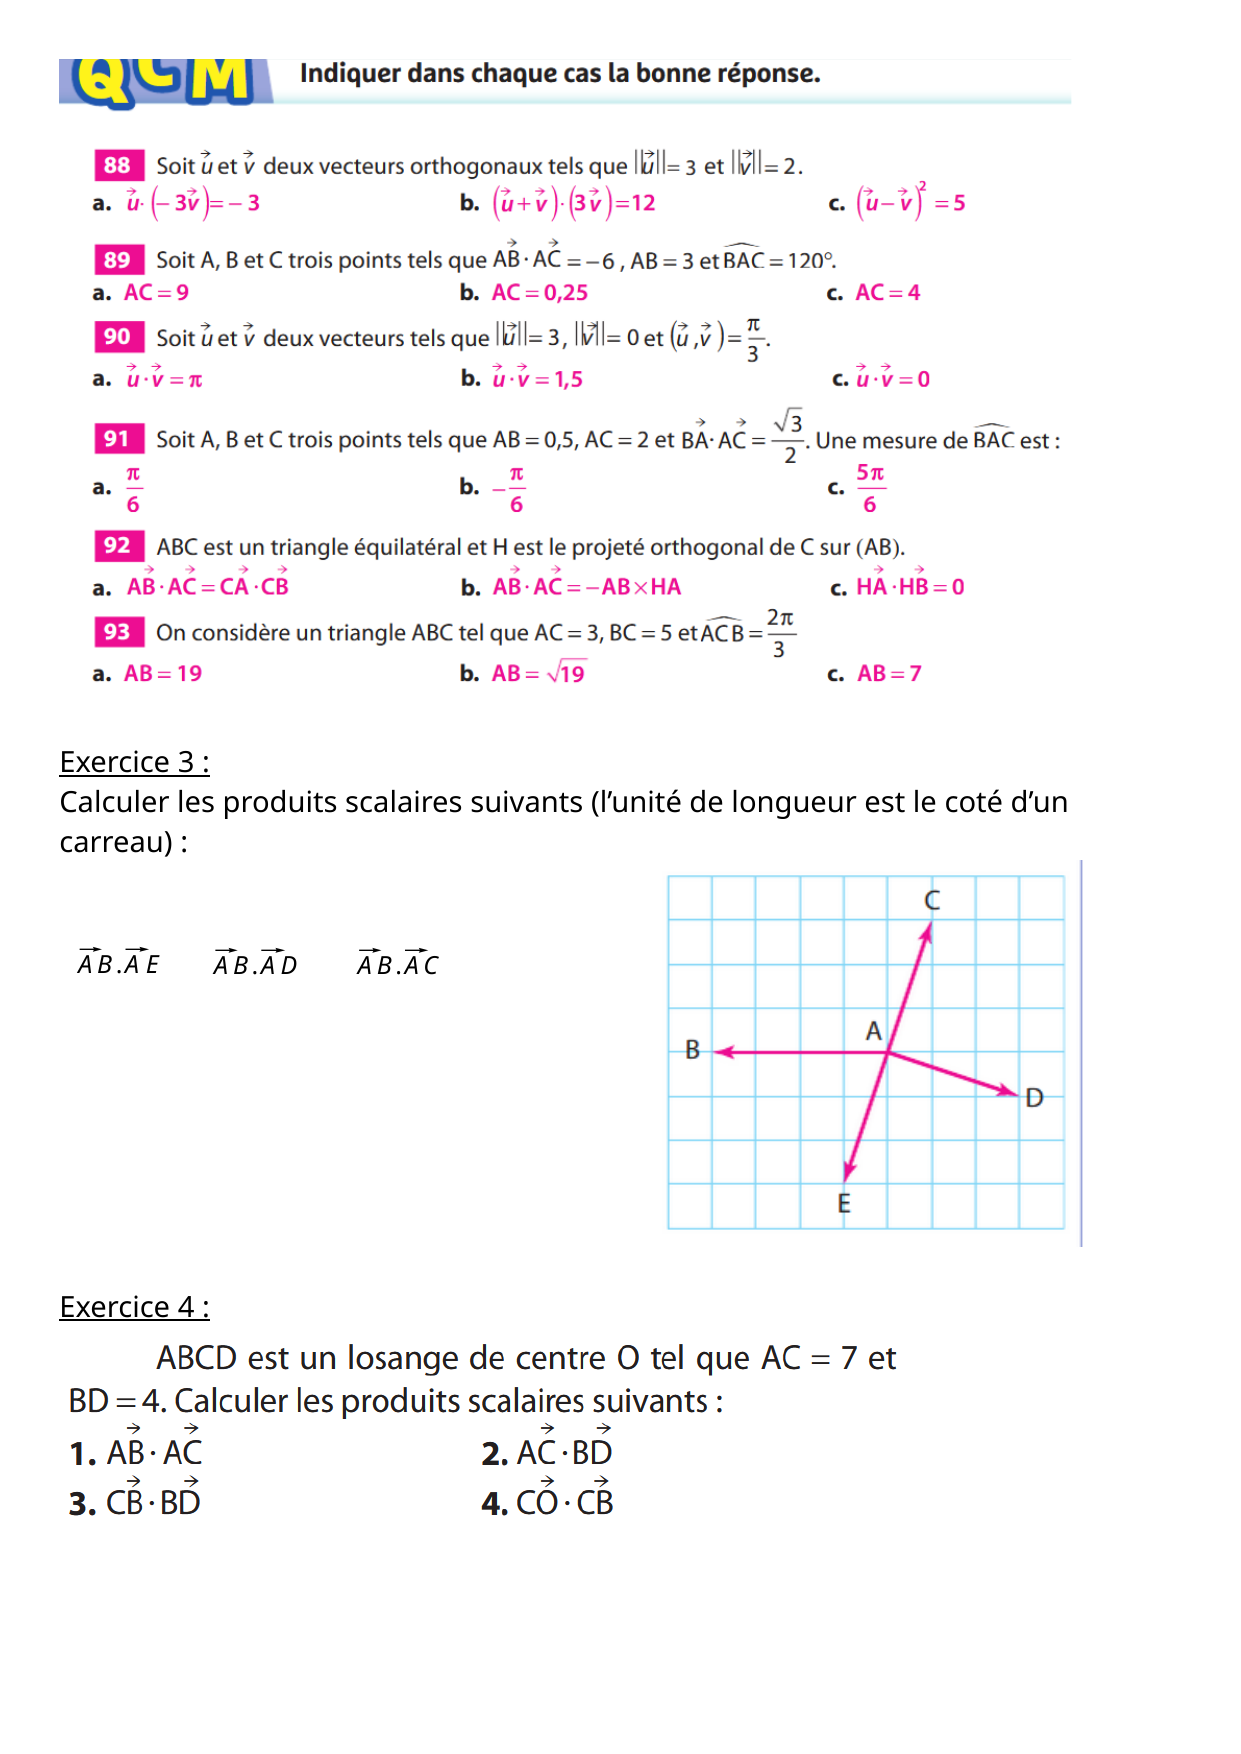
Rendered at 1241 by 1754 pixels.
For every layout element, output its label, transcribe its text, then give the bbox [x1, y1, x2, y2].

picture [59, 59, 1072, 702]
picture [59, 1325, 905, 1526]
text Exercice 3 : [59, 741, 1181, 781]
text Calculer les produits scalaires suivants (l’unité de longueur est le coté d’un carreau) : [59, 781, 1181, 861]
picture [648, 860, 1083, 1247]
text Exercice 4 : [59, 1286, 1181, 1326]
